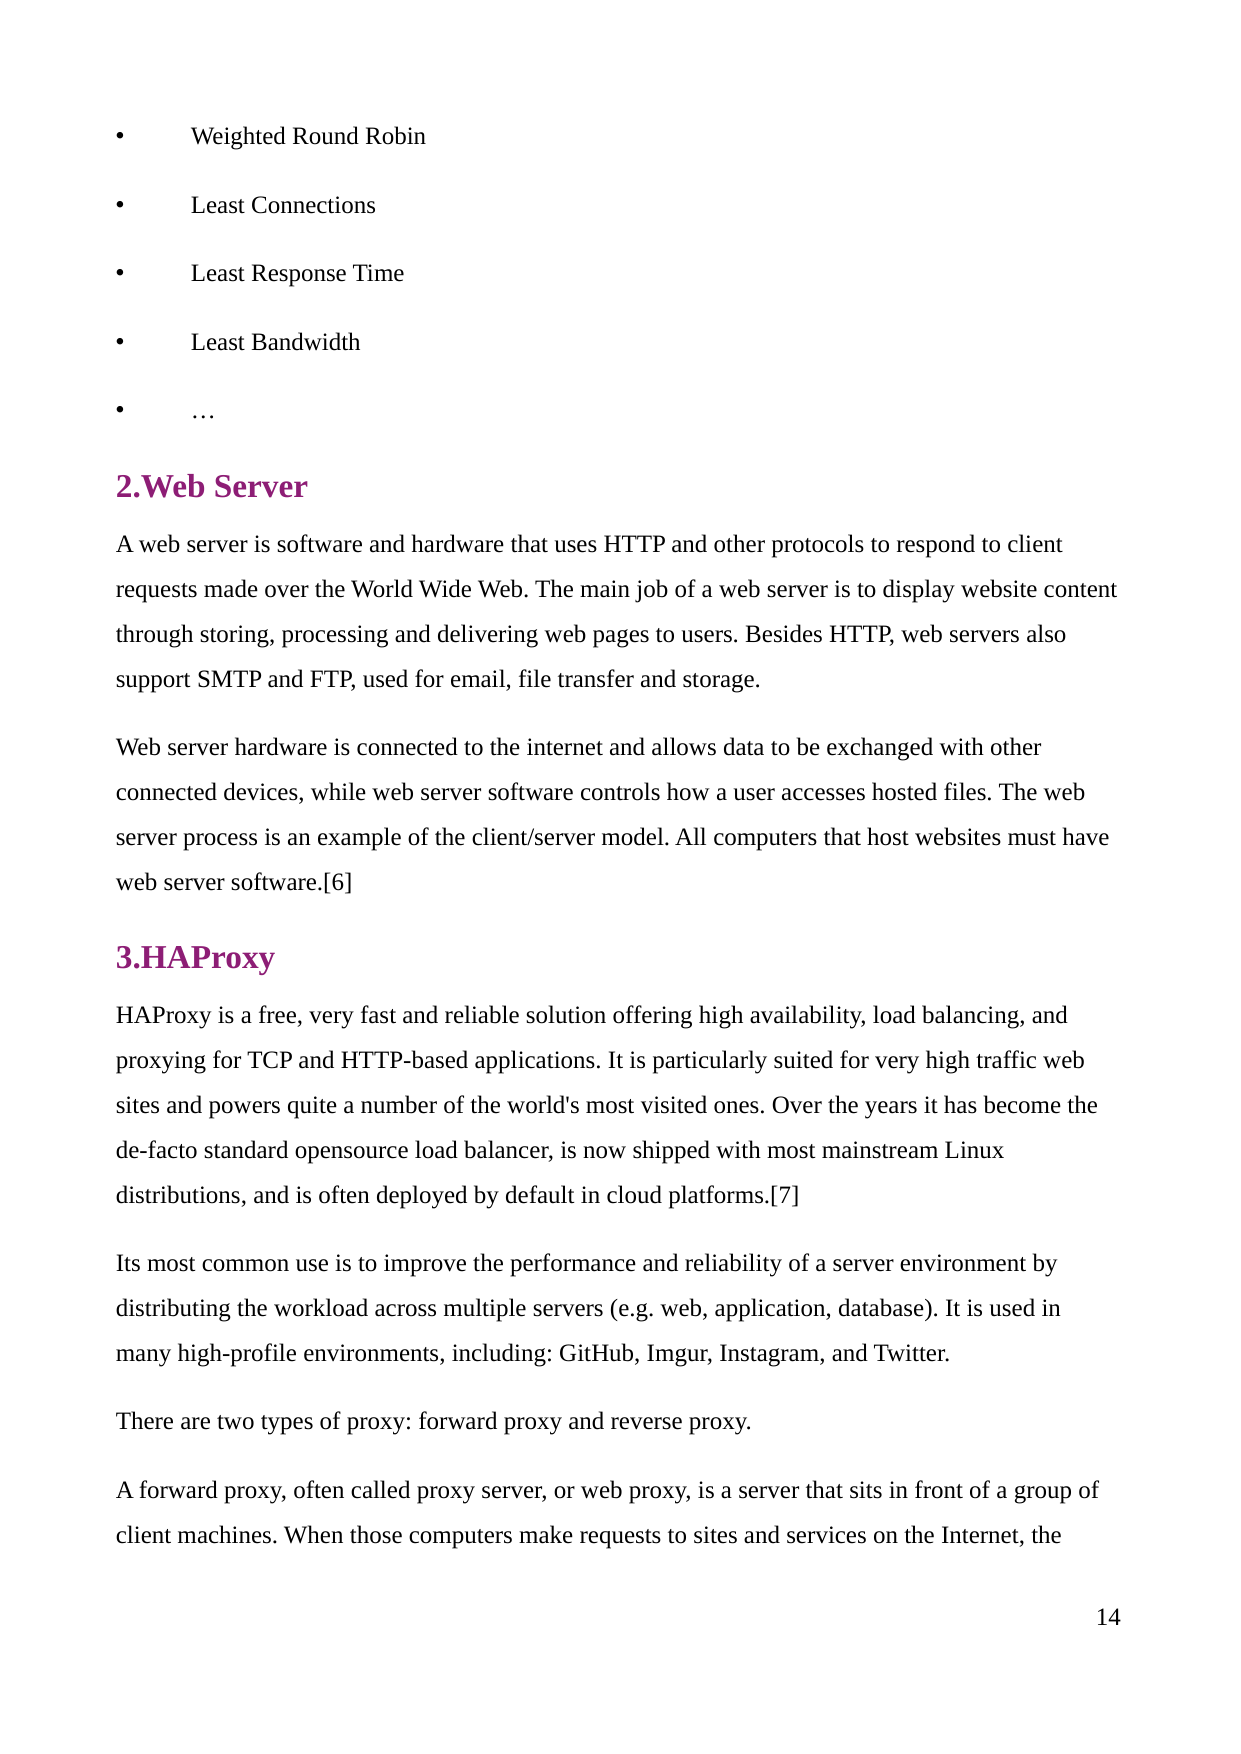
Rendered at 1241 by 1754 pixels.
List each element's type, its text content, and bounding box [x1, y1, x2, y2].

list Least Connections [116, 190, 1118, 218]
subtitle 3.HAProxy [116, 938, 1120, 976]
list Least Bandwidth [116, 327, 1118, 356]
text A web server is software and hardware that uses HTTP and other protocols to respond to client requests made over the World Wide Web. The main job of a web server is to display website content through storing, processing and delivering web pages to users. Besides HTTP, web servers also support SMTP and FTP, used for email, file transfer and storage. [116, 529, 1120, 692]
list Least Response Time [116, 258, 1118, 287]
text There are two types of proxy: forward proxy and reverse proxy. [116, 1406, 1120, 1435]
text A forward proxy, often called proxy server, or web proxy, is a server that sits in front of a group of client machines. When those computers make requests to sites and services on the Internet, the [116, 1475, 1120, 1548]
text Web server hardware is connected to the internet and allows data to be exchanged with other connected devices, while web server software controls how a user accesses hosted files. The web server process is an example of the client/server model. All computers that host websites must have web server software.[6] [116, 732, 1120, 895]
list Weighted Round Robin [116, 121, 1118, 150]
text HAProxy is a free, very fast and reliable solution offering high availability, load balancing, and proxying for TCP and HTTP-based applications. It is particularly suited for very high traffic web sites and powers quite a number of the world's most visited ones. Over the years it has become the de-facto standard opensource load balancer, is now shipped with most mainstream Linux distributions, and is often deployed by default in cloud platforms.[7] [116, 1001, 1120, 1208]
subtitle 2.Web Server [116, 467, 1120, 505]
text Its most common use is to improve the performance and reliability of a server environment by distributing the workload across multiple servers (e.g. web, application, database). It is used in many high-profile environments, including: GitHub, Imgur, Instagram, and Twitter. [116, 1248, 1120, 1367]
list … [116, 395, 1118, 424]
